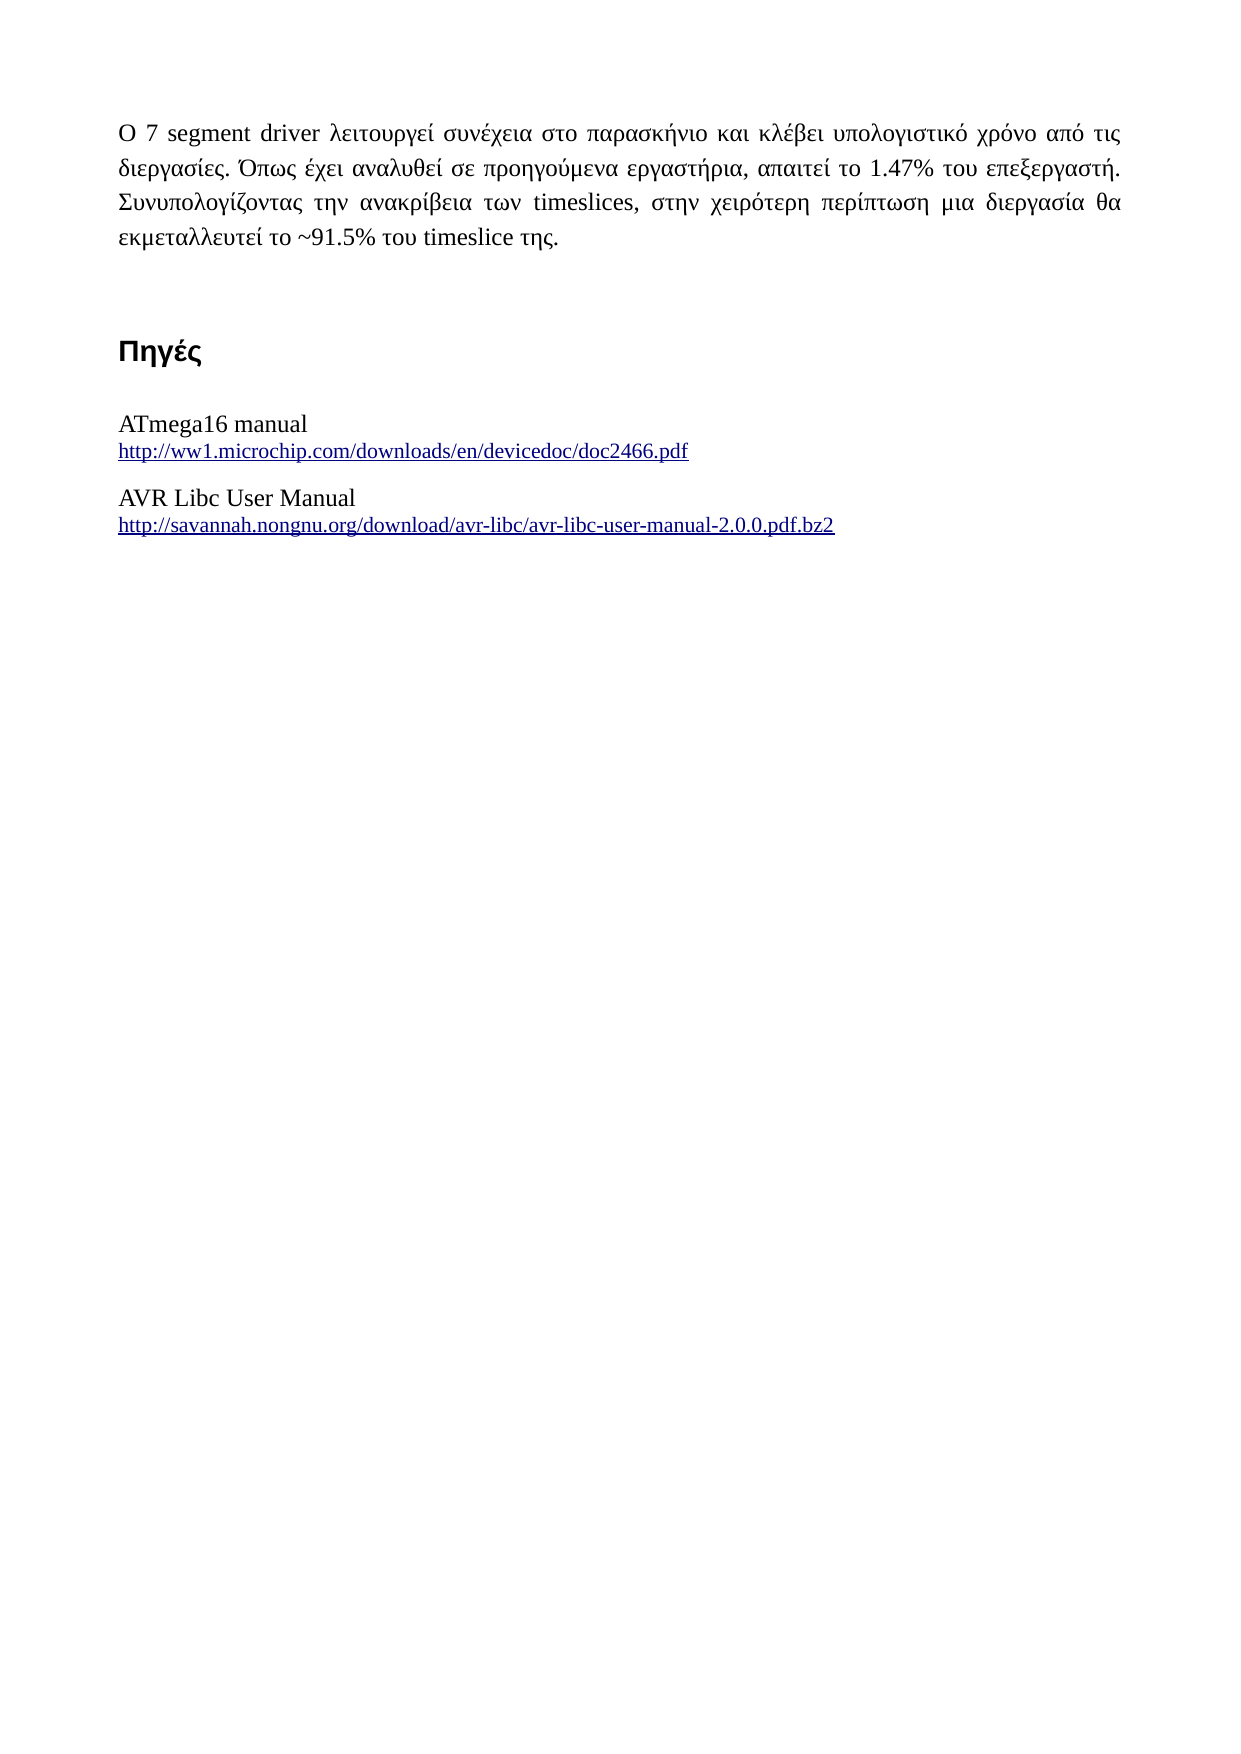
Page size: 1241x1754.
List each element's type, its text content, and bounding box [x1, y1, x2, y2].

text ATmega16 manual [118, 409, 1122, 438]
text Ο 7 segment driver λειτουργεί συνέχεια στο παρασκήνιο και κλέβει υπολογιστικό χρόνο από τις διεργασίες. Όπως έχει αναλυθεί σε προηγούμενα εργαστήρια, απαιτεί το 1.47% του επεξεργαστή. Συνυπολογίζοντας την ανακρίβεια των timeslices, στην χειρότερη περίπτωση μια διεργασία θα εκμεταλλευτεί το ~91.5% του timeslice της. [118, 118, 1122, 250]
subtitle Πηγές [118, 334, 1122, 368]
text http://ww1.microchip.com/downloads/en/devicedoc/doc2466.pdf [118, 438, 1122, 463]
text http://savannah.nongnu.org/download/avr-libc/avr-libc-user-manual-2.0.0.pdf.bz2 [118, 512, 1122, 537]
text AVR Libc User Manual [118, 483, 1122, 512]
